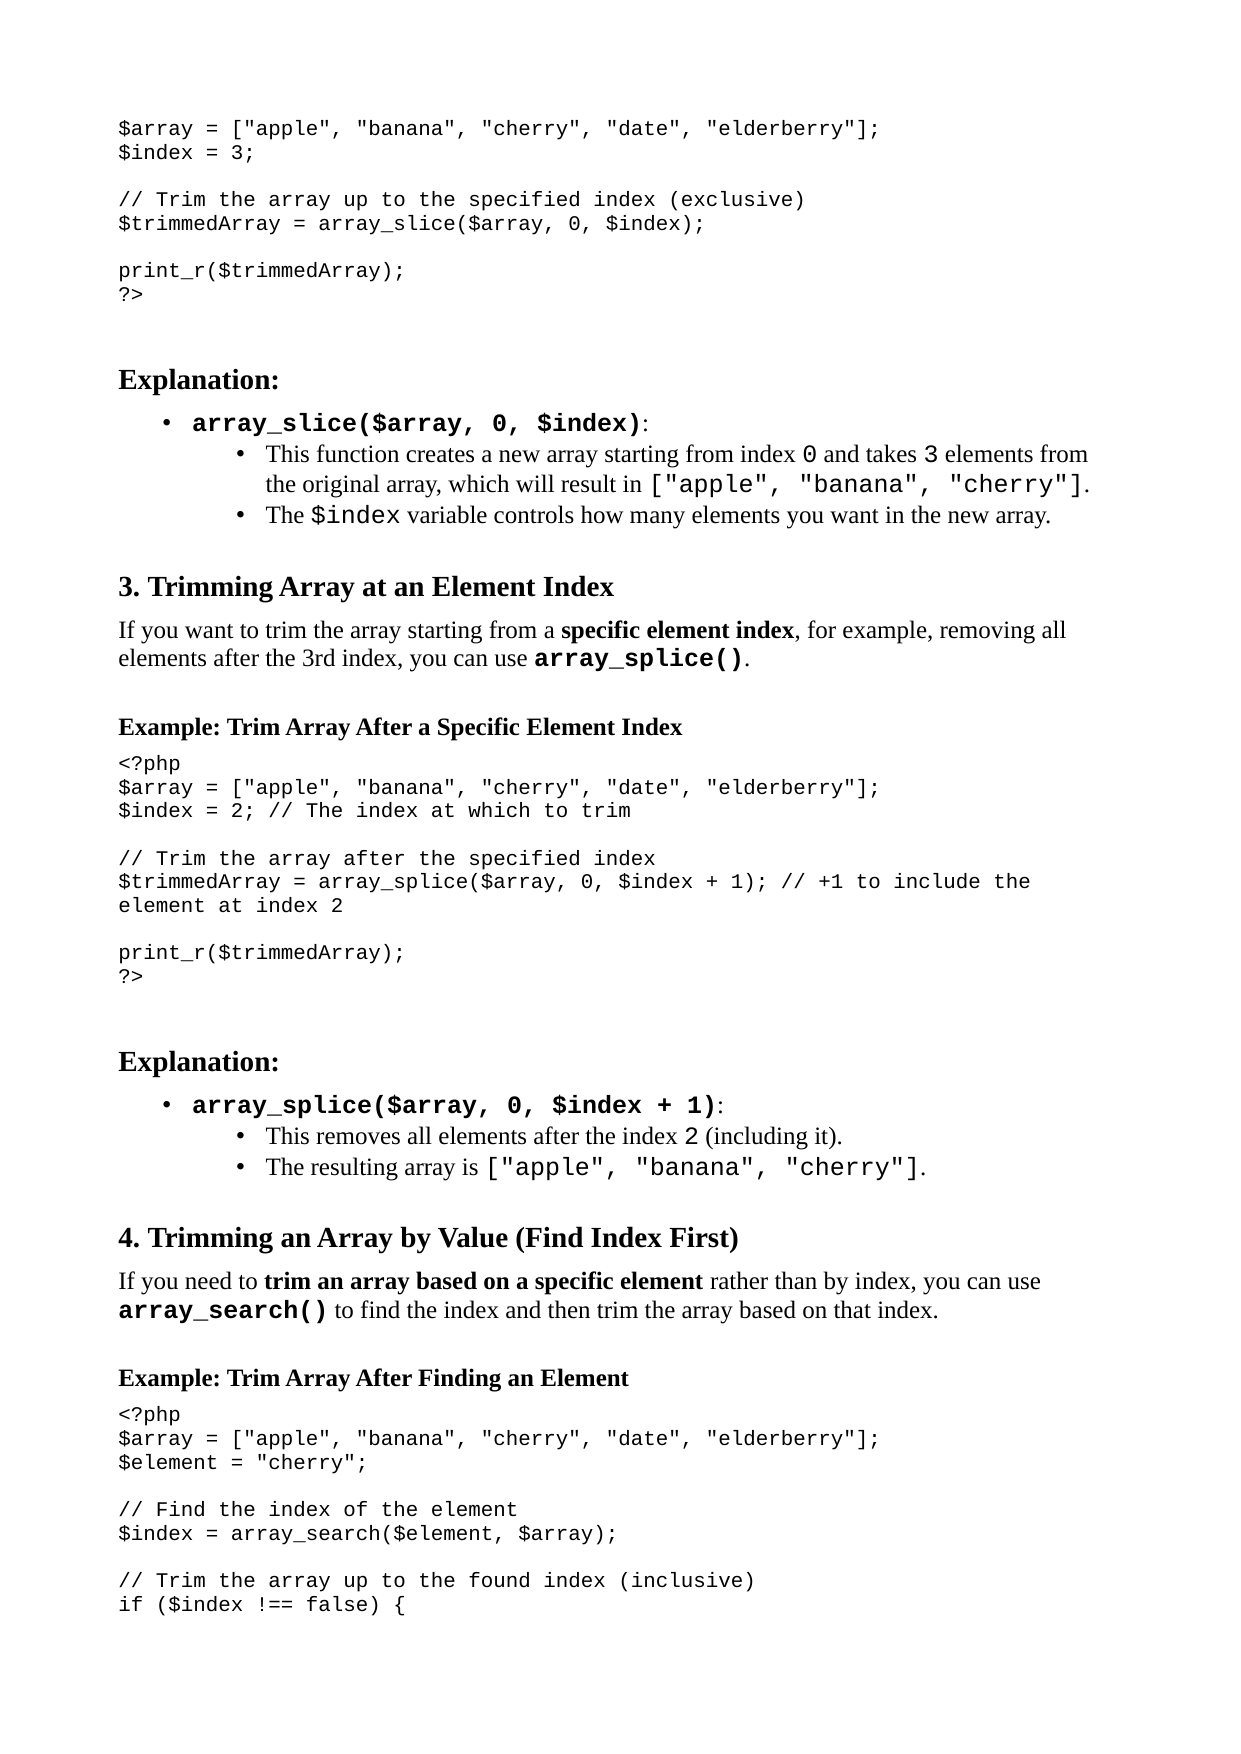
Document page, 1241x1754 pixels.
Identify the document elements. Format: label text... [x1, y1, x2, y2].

text $array = ["apple", "banana", "cherry", "date", "elderberry"]; [118, 1428, 1122, 1452]
text $trimmedArray = array_splice($array, 0, $index + 1); // +1 to include the element at index 2 [118, 871, 1122, 918]
list array_slice($array, 0, $index): [162, 408, 1122, 439]
text ?> [118, 966, 1122, 989]
text $array = ["apple", "banana", "cherry", "date", "elderberry"]; [118, 777, 1122, 800]
text $index = 3; [118, 142, 1122, 165]
list array_splice($array, 0, $index + 1): [162, 1090, 1122, 1121]
list This function creates a new array starting from index 0 and takes 3 elements from the original array, which will result in ["apple", "banana", "cherry"]. [236, 439, 1122, 500]
text $trimmedArray = array_slice($array, 0, $index); [118, 213, 1122, 236]
subtitle 4. Trimming an Array by Value (Find Index First) [118, 1220, 1122, 1253]
subtitle Example: Trim Array After a Specific Element Index [118, 712, 1122, 741]
text ?> [118, 284, 1122, 307]
subtitle 3. Trimming Array at an Element Index [118, 569, 1122, 602]
text print_r($trimmedArray); [118, 260, 1122, 284]
text $index = array_search($element, $array); [118, 1523, 1122, 1546]
text $element = "cherry"; [118, 1452, 1122, 1475]
text // Trim the array after the specified index [118, 848, 1122, 871]
text // Trim the array up to the found index (inclusive) [118, 1570, 1122, 1593]
text // Trim the array up to the specified index (exclusive) [118, 189, 1122, 213]
subtitle Explanation: [118, 362, 1122, 395]
list The $index variable controls how many elements you want in the new array. [236, 500, 1122, 531]
text if ($index !== false) { [118, 1593, 1122, 1617]
text $array = ["apple", "banana", "cherry", "date", "elderberry"]; [118, 118, 1122, 142]
subtitle Explanation: [118, 1044, 1122, 1077]
text If you want to trim the array starting from a specific element index, for example, removing all elements after the 3rd index, you can use array_splice(). [118, 615, 1122, 674]
subtitle Example: Trim Array After Finding an Element [118, 1363, 1122, 1392]
list This removes all elements after the index 2 (including it). [236, 1121, 1122, 1152]
text print_r($trimmedArray); [118, 942, 1122, 966]
text <?php [118, 753, 1122, 777]
text // Find the index of the element [118, 1499, 1122, 1523]
list The resulting array is ["apple", "banana", "cherry"]. [236, 1152, 1122, 1182]
text $index = 2; // The index at which to trim [118, 800, 1122, 824]
text <?php [118, 1404, 1122, 1428]
text If you need to trim an array based on a specific element rather than by index, you can use array_search() to find the index and then trim the array based on that index. [118, 1266, 1122, 1326]
